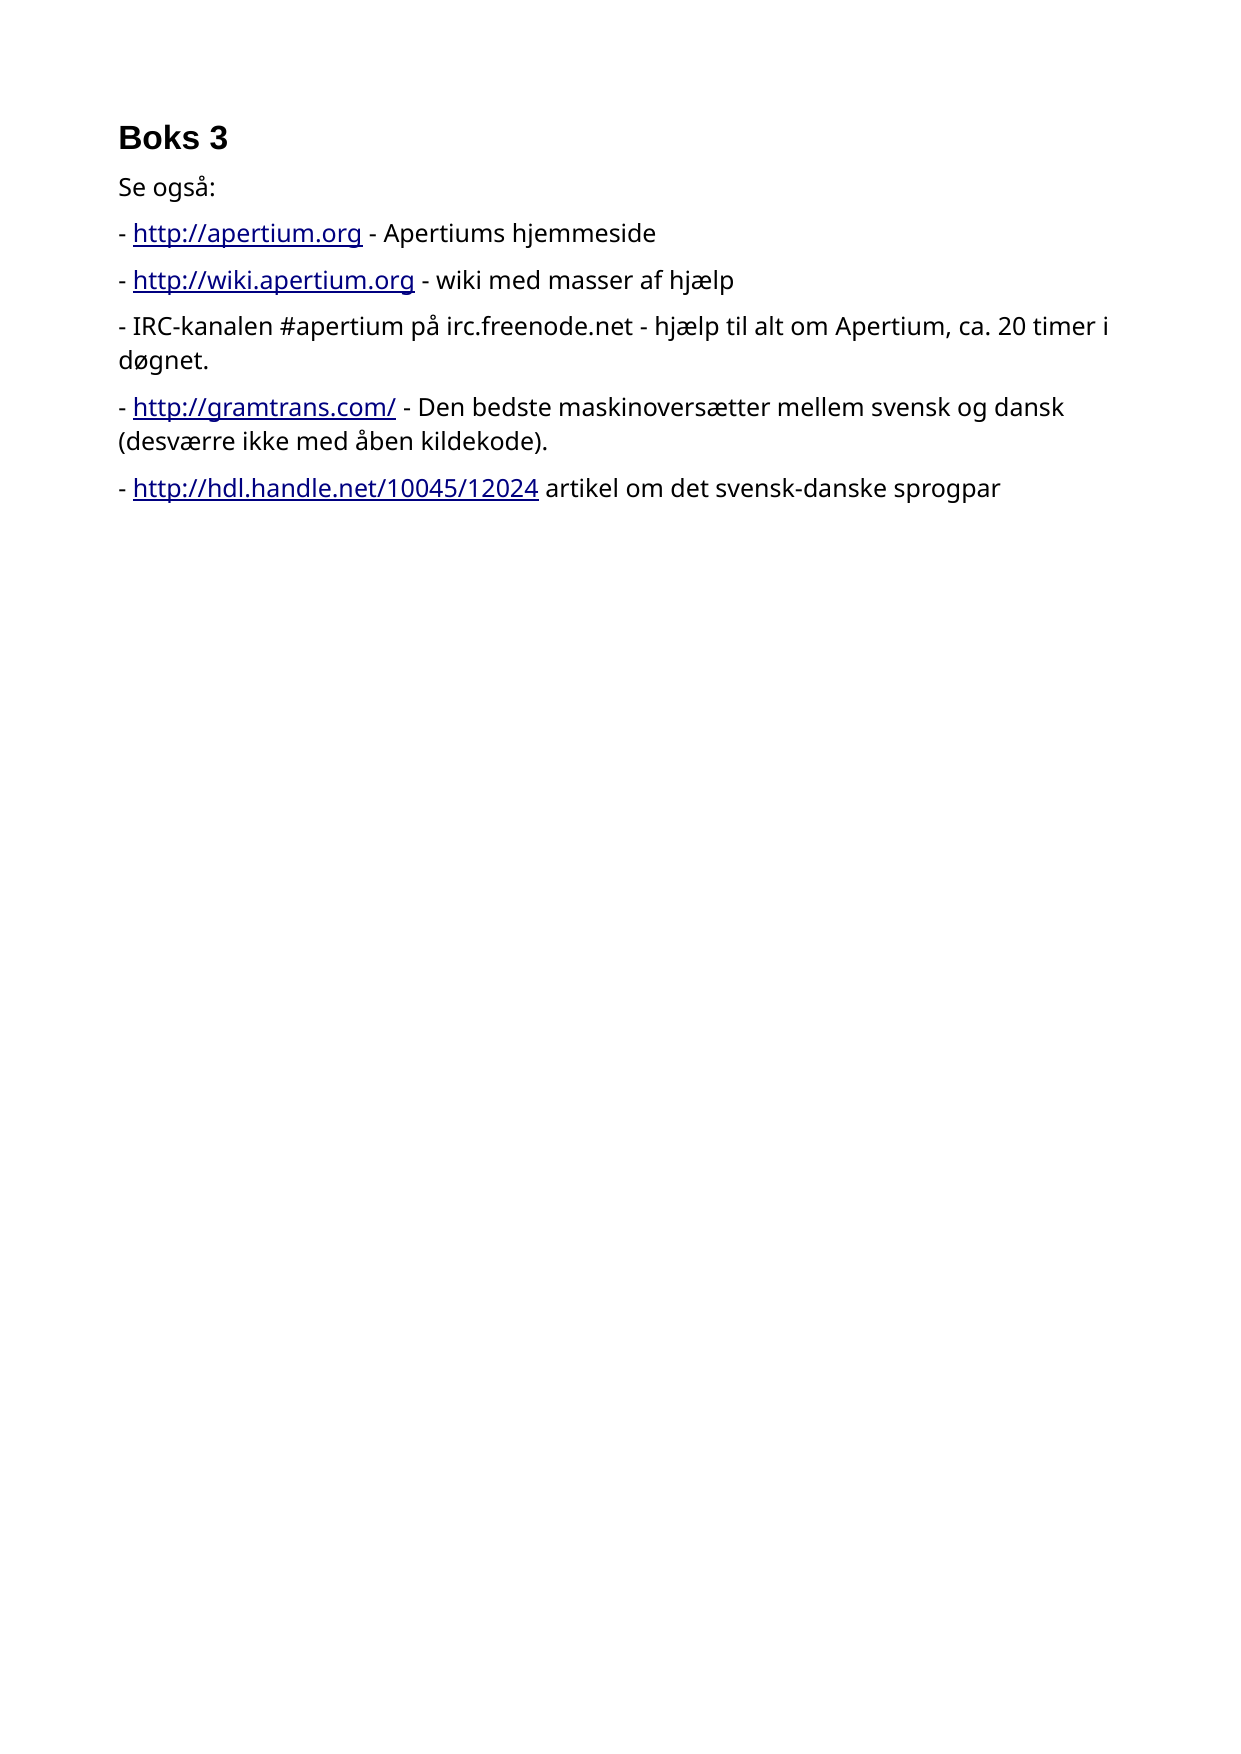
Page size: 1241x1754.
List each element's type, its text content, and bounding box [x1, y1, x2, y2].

text - http://wiki.apertium.org - wiki med masser af hjælp [118, 262, 1122, 296]
text - http://apertium.org - Apertiums hjemmeside [118, 216, 1122, 250]
text - http://hdl.handle.net/10045/12024 artikel om det svensk-danske sprogpar [118, 470, 1122, 504]
subtitle Boks 3 [118, 118, 1122, 157]
text Se også: [118, 169, 1122, 203]
text - http://gramtrans.com/ - Den bedste maskinoversætter mellem svensk og dansk (desværre ikke med åben kildekode). [118, 389, 1122, 458]
text - IRC-kanalen #apertium på irc.freenode.net - hjælp til alt om Apertium, ca. 20 timer i døgnet. [118, 309, 1122, 377]
